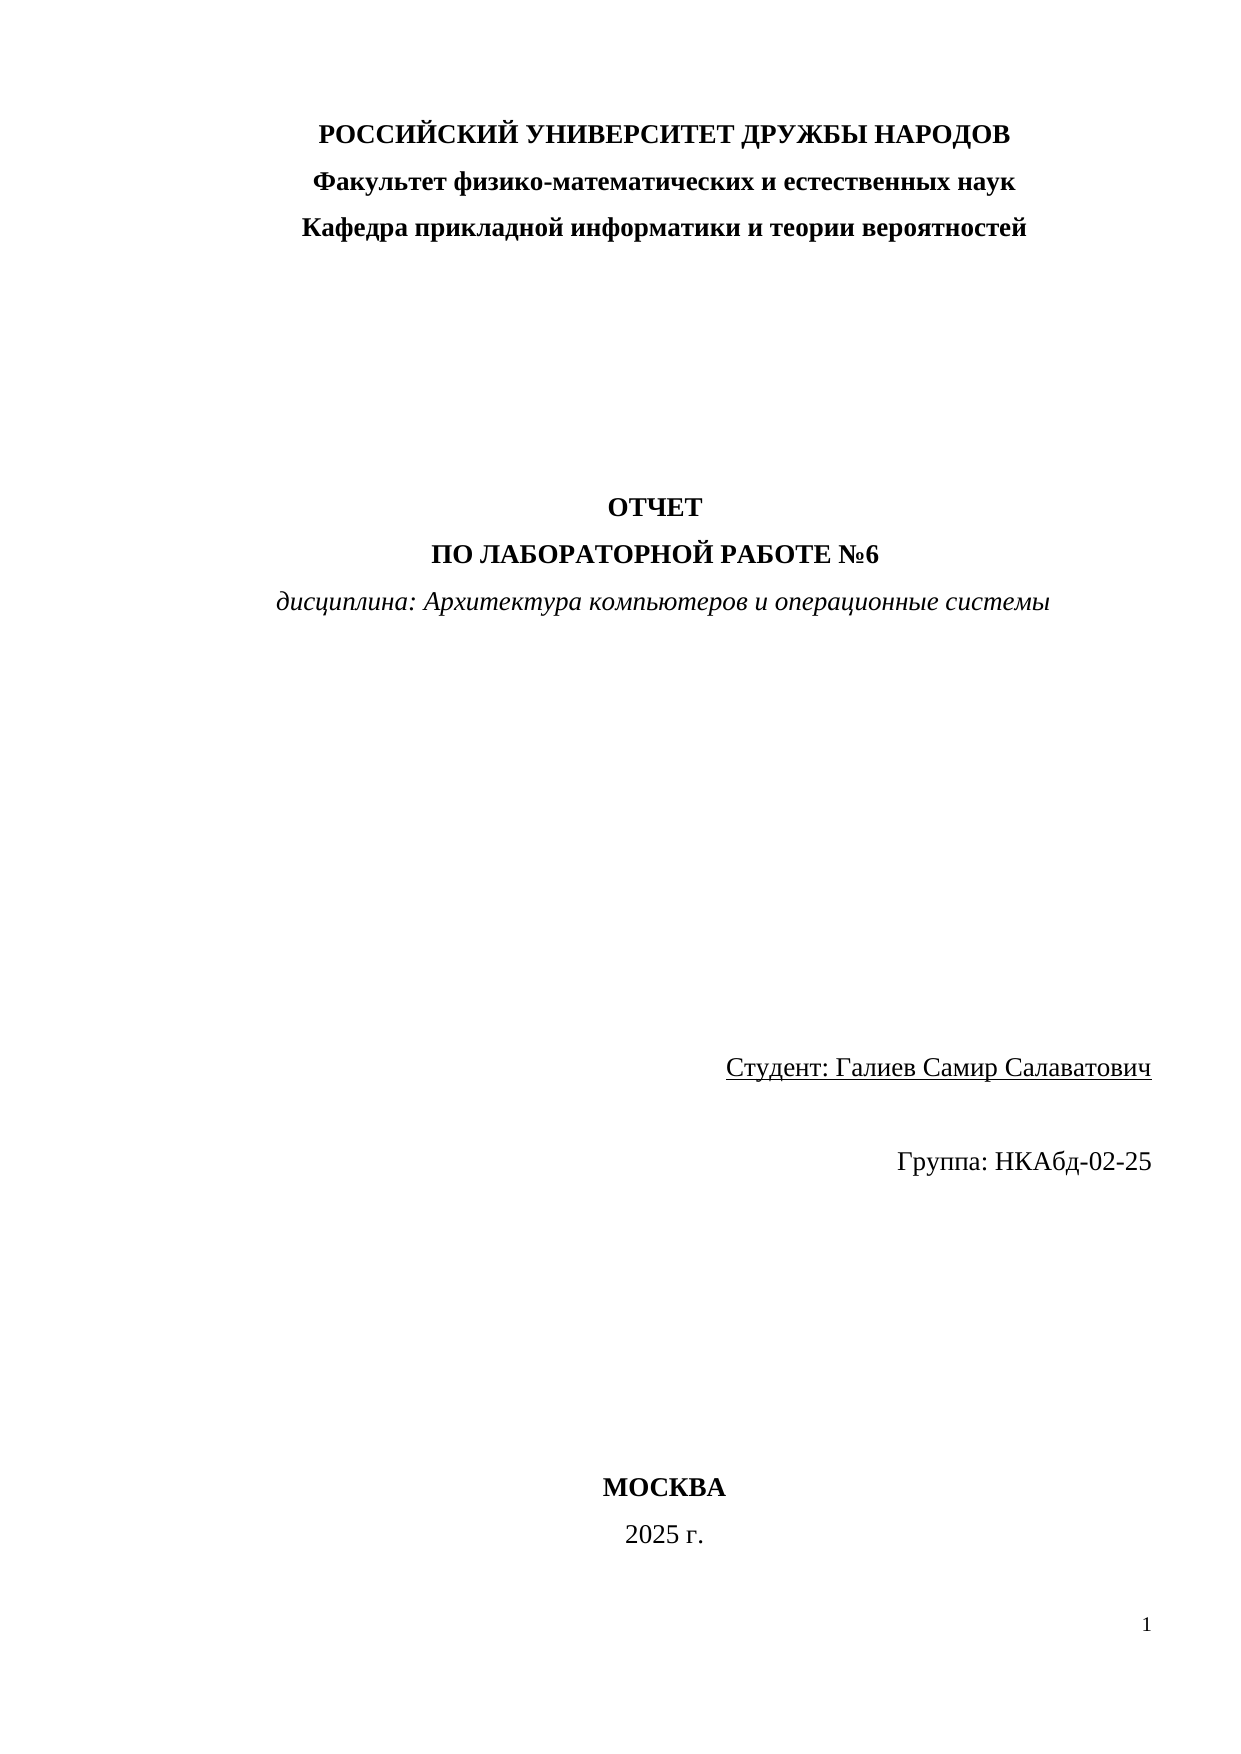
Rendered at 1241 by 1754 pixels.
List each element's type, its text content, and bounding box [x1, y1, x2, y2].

text Кафедра прикладной информатики и теории вероятностей [177, 211, 1152, 243]
text 2025 г. [177, 1518, 1152, 1549]
text ОТЧЕТ [158, 491, 1152, 523]
text МОСКВА [177, 1471, 1152, 1503]
text дисциплина: Архитектура компьютеров и операционные системы [177, 585, 1152, 616]
text Группа: НКАбд-02-25 [177, 1145, 1152, 1176]
text Студент: Галиев Самир Салаватович [177, 1051, 1152, 1083]
text РОССИЙСКИЙ УНИВЕРСИТЕТ ДРУЖБЫ НАРОДОВ [177, 118, 1152, 149]
text по лабораторной работе №6 [158, 538, 1152, 569]
text Факультет физико-математических и естественных наук [177, 165, 1152, 196]
